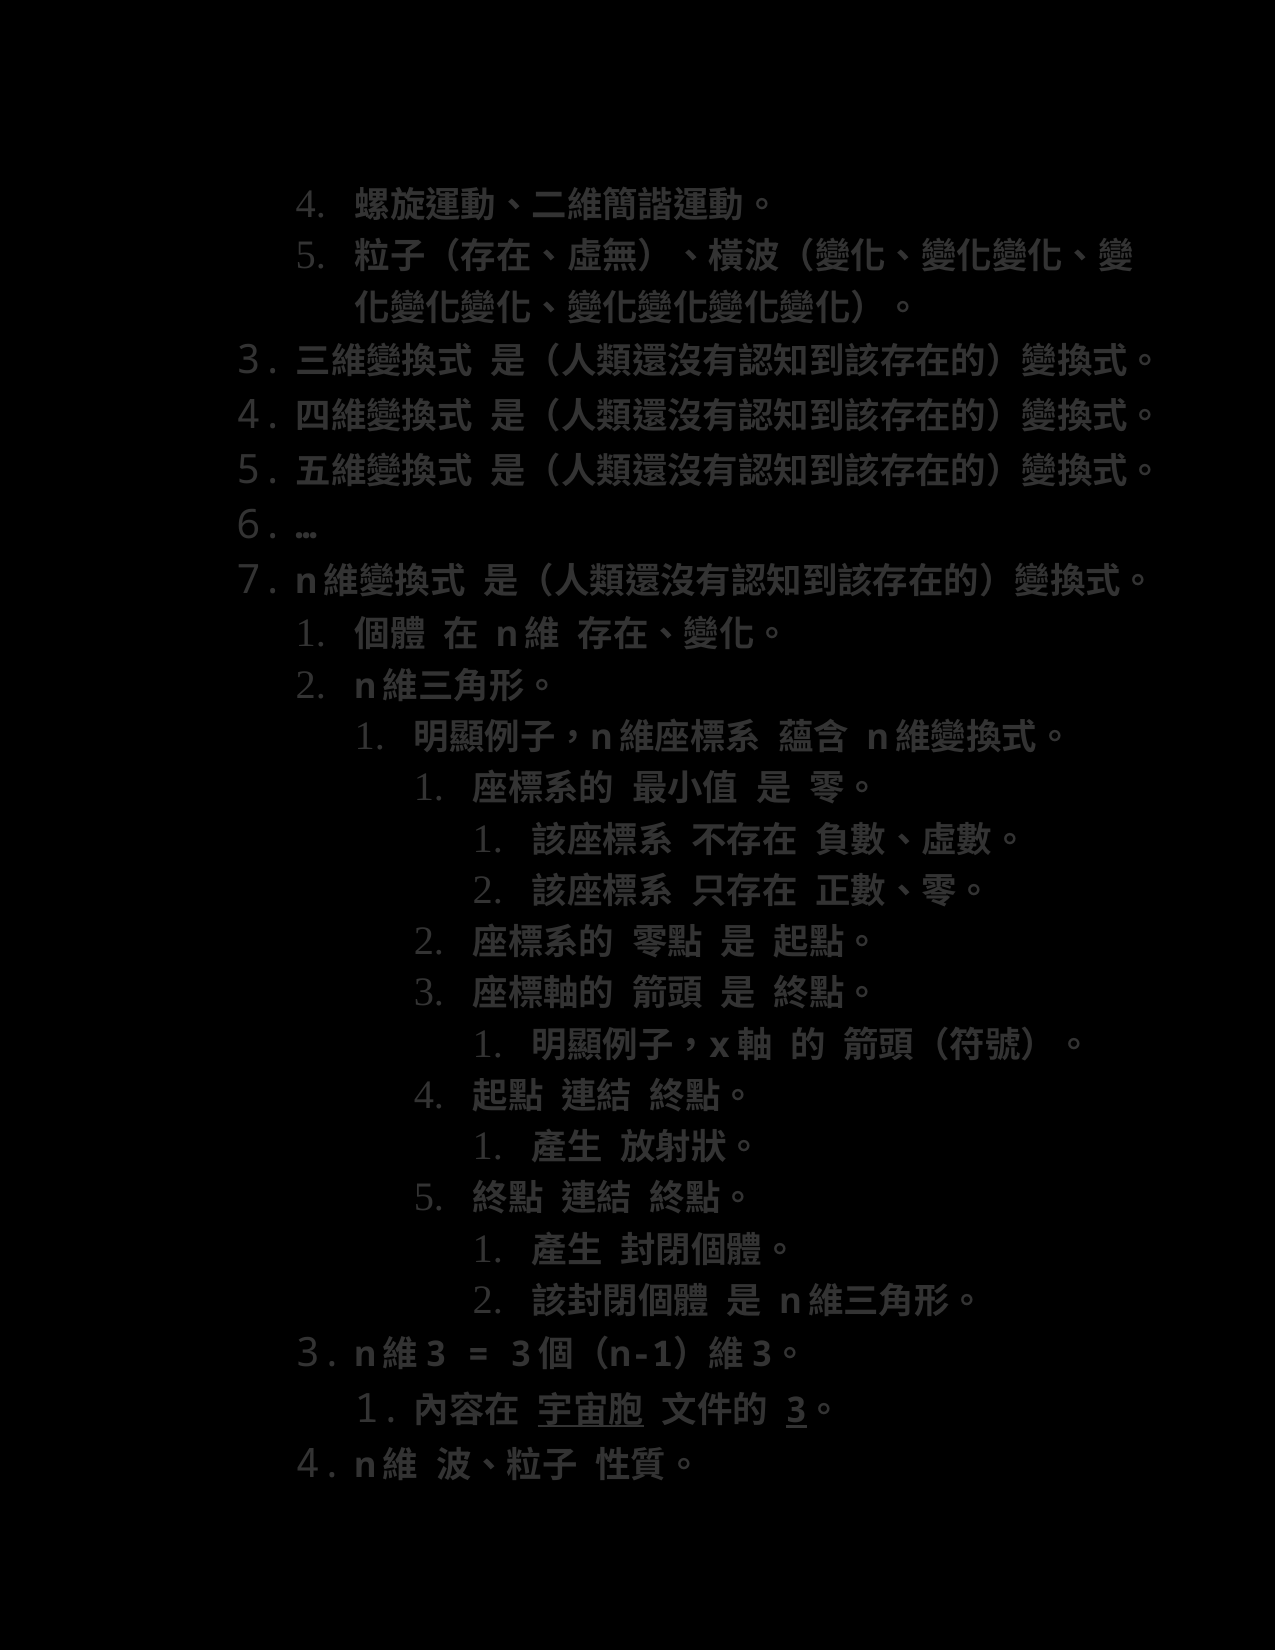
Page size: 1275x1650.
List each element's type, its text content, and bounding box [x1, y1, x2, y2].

list 粒子（存在、虛無）、橫波（變化、變化變化、變化變化變化、變化變化變化變化）。 [295, 228, 1157, 330]
list 座標軸的 箭頭 是 終點。 [413, 965, 1157, 1016]
list n維 波、粒子 性質。 [295, 1434, 1157, 1489]
list 螺旋運動、二維簡諧運動。 [295, 176, 1157, 228]
list 終點 連結 終點。 [413, 1170, 1157, 1221]
list 該封閉個體 是 n維三角形。 [472, 1272, 1157, 1324]
list … [236, 495, 1157, 551]
list 明顯例子，x軸 的 箭頭（符號）。 [472, 1016, 1157, 1067]
list n維三角形。 [295, 657, 1157, 708]
list 三維變換式 是（人類還沒有認知到該存在的）變換式。 [236, 330, 1157, 385]
list 座標系的 零點 是 起點。 [413, 913, 1157, 965]
list 內容在 宇宙胞 文件的 3。 [354, 1379, 1157, 1434]
list 該座標系 不存在 負數、虛數。 [472, 811, 1157, 862]
list 個體 在 n維 存在、變化。 [295, 606, 1157, 657]
list 產生 封閉個體。 [472, 1221, 1157, 1272]
list 起點 連結 終點。 [413, 1067, 1157, 1118]
list 四維變換式 是（人類還沒有認知到該存在的）變換式。 [236, 385, 1157, 440]
list 明顯例子，n維座標系 蘊含 n維變換式。 [354, 708, 1157, 760]
list 產生 放射狀。 [472, 1118, 1157, 1170]
list 該座標系 只存在 正數、零。 [472, 862, 1157, 913]
list 座標系的 最小值 是 零。 [413, 760, 1157, 811]
list 五維變換式 是（人類還沒有認知到該存在的）變換式。 [236, 440, 1157, 495]
list n維3 = 3個（n-1）維3。 [295, 1324, 1157, 1379]
list n維變換式 是（人類還沒有認知到該存在的）變換式。 [236, 551, 1157, 606]
